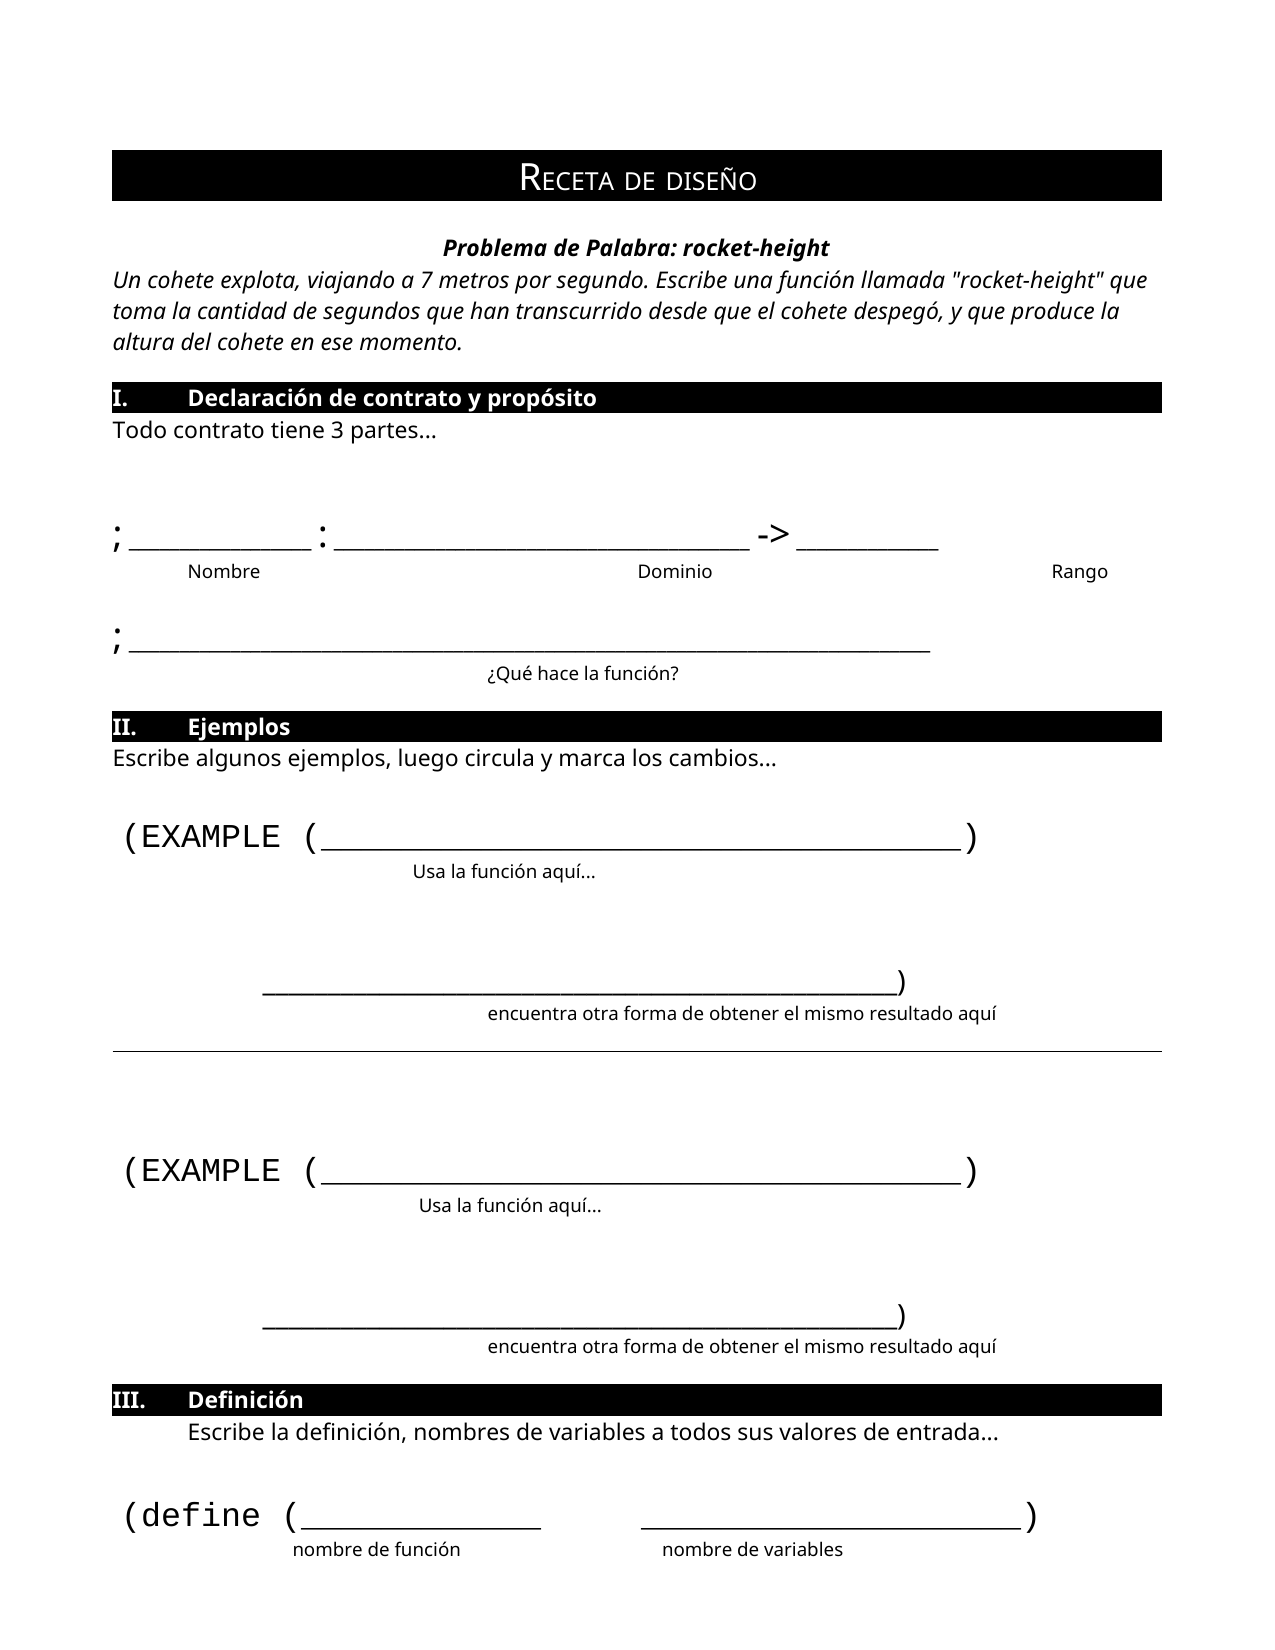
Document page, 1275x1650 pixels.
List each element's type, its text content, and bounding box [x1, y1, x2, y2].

text Un cohete explota, viajando a 7 metros por segundo. Escribe una función llamada "rocket-height" que toma la cantidad de segundos que han transcurrido desde que el cohete despegó, y que produce la altura del cohete en ese momento. [112, 263, 1162, 357]
text (EXAMPLE (________________________________) [121, 820, 1162, 858]
text Problema de Palabra: rocket-height [112, 232, 1162, 263]
text ; _______________________________________________________________________________ [112, 609, 1162, 660]
text (EXAMPLE (________________________________) [121, 1154, 1162, 1192]
text encuentra otra forma de obtener el mismo resultado aquí [487, 1000, 1162, 1025]
text _________________________________________________) [187, 960, 1162, 1000]
subtitle Declaración de contrato y propósito [112, 382, 1162, 413]
text ¿Qué hace la función? [112, 660, 1162, 686]
text Todo contrato tiene 3 partes... [112, 413, 1162, 445]
text Usa la función aquí... [337, 858, 1162, 883]
text (define (____________ ___________________) [121, 1499, 1162, 1537]
text encuentra otra forma de obtener el mismo resultado aquí [487, 1334, 1162, 1359]
text ; __________________ : _________________________________________ -> ______________ [112, 507, 1162, 558]
text Usa la función aquí... [337, 1192, 1162, 1217]
subtitle Receta de diseño [112, 150, 1162, 201]
list Escribe la definición, nombres de variables a todos sus valores de entrada... [150, 1416, 1162, 1447]
text nombre de función nombre de variables [112, 1537, 1162, 1562]
subtitle Ejemplos [112, 711, 1162, 742]
text Nombre Dominio Rango [112, 558, 1162, 584]
subtitle Definición [112, 1384, 1162, 1416]
text Escribe algunos ejemplos, luego circula y marca los cambios... [112, 742, 1162, 773]
text _________________________________________________) [187, 1294, 1162, 1334]
